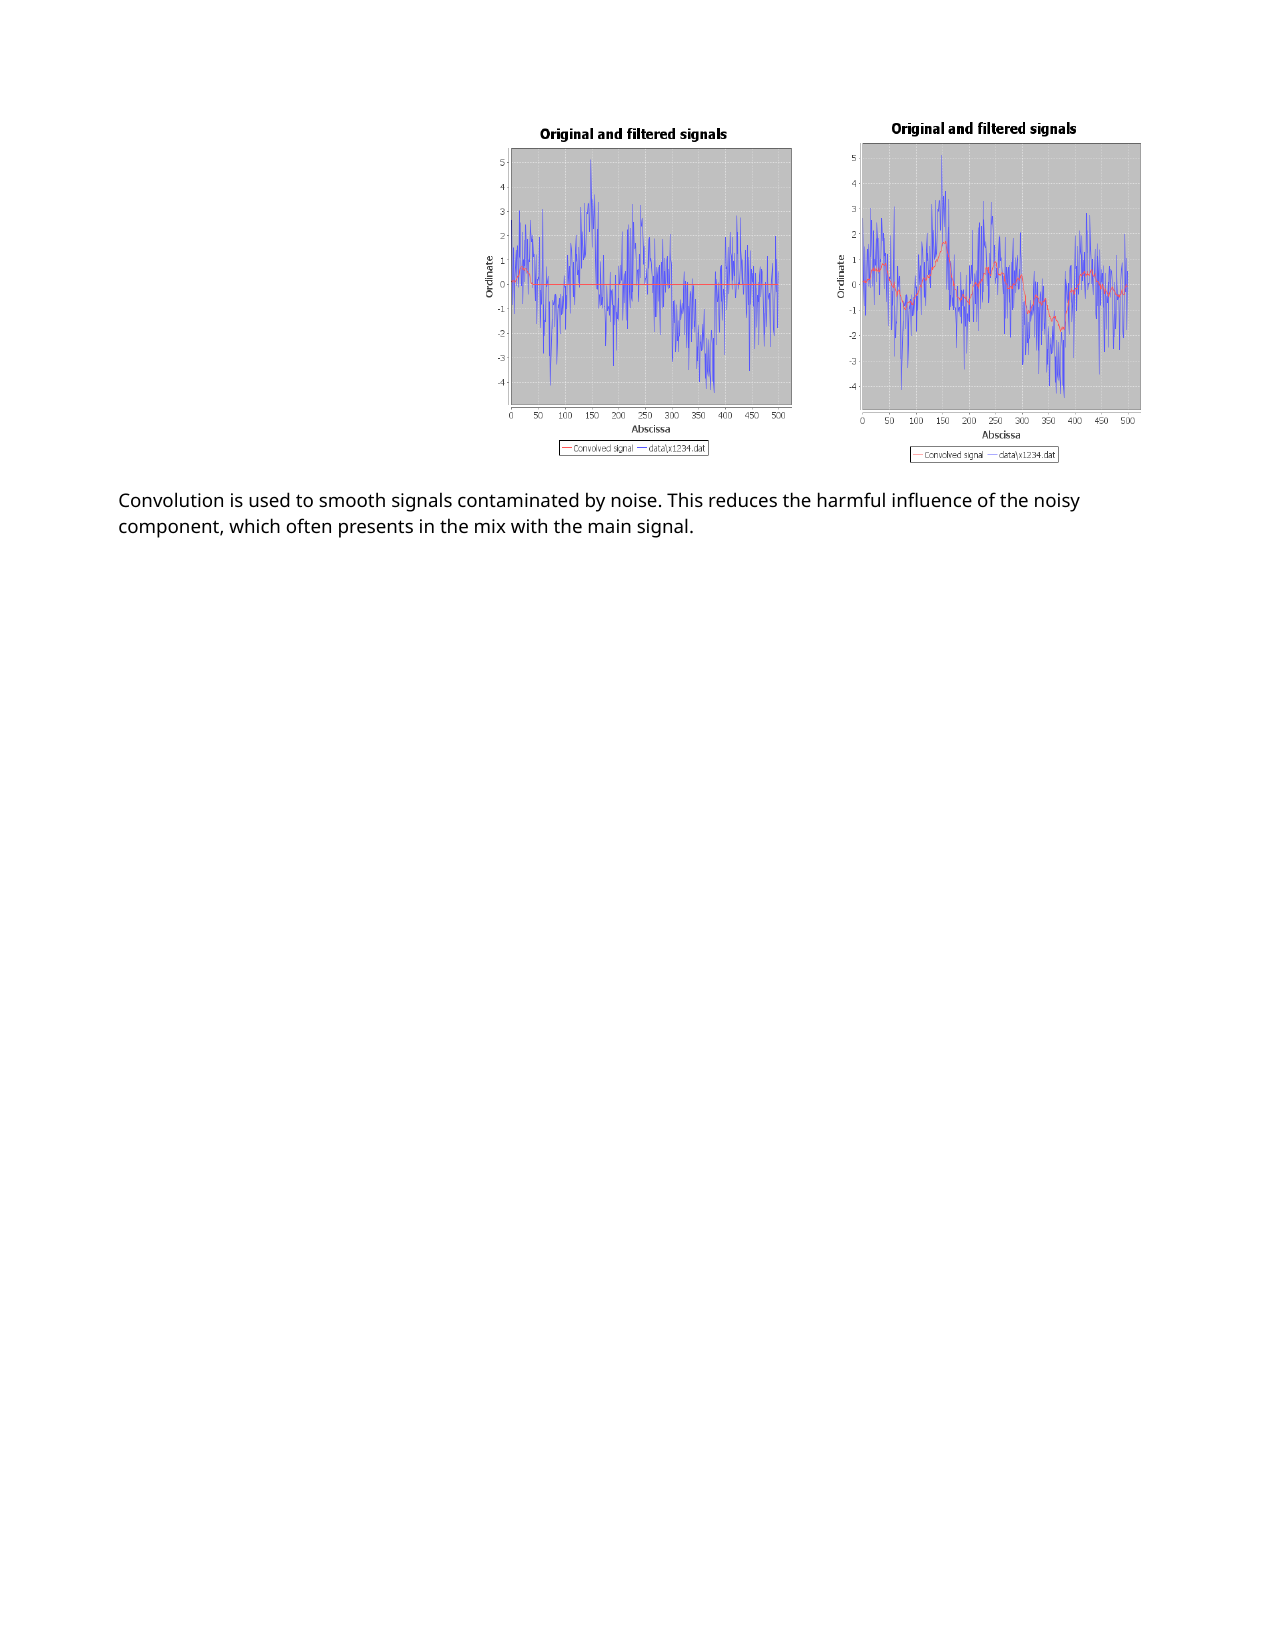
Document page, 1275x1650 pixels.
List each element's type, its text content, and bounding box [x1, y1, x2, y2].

table_cell [118, 118, 464, 488]
table_cell Convolution is used to smooth signals contaminated by noise. This reduces the harmful influence of the noisy component, which often presents in the mix with the main signal. [118, 488, 1157, 564]
picture [820, 118, 1148, 463]
table_cell [811, 118, 1157, 488]
table_cell [464, 118, 811, 488]
picture [468, 125, 799, 456]
table_cell [118, 564, 1157, 590]
